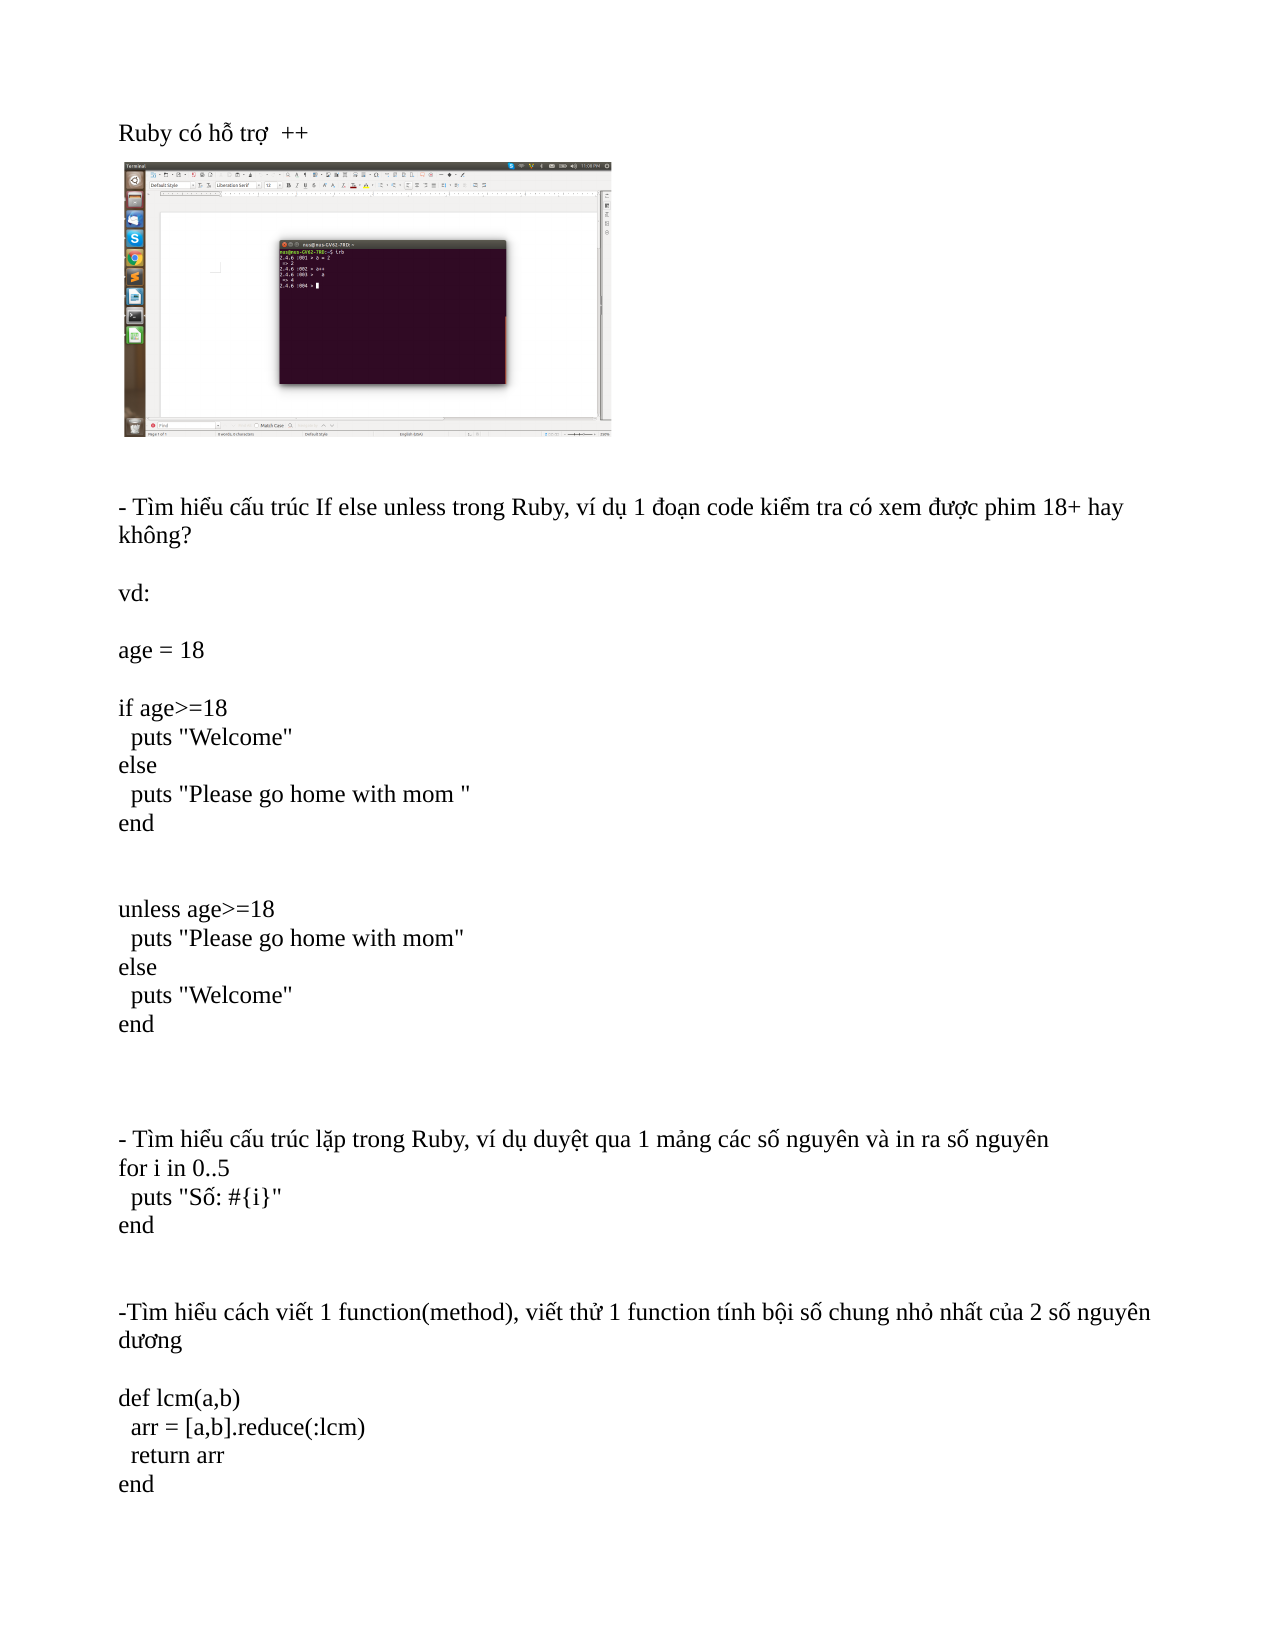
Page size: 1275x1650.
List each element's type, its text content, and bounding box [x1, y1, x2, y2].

text if age>=18 [118, 693, 1157, 722]
text puts "Số: #{i}" [118, 1182, 1157, 1211]
text - Tìm hiểu cấu trúc If else unless trong Ruby, ví dụ 1 đoạn code kiểm tra có xem được phim 18+ hay không? [118, 492, 1157, 549]
text puts "Welcome" [118, 722, 1157, 751]
text vd: [118, 578, 1157, 607]
text return arr [118, 1441, 1157, 1469]
text end [118, 808, 1157, 837]
text else [118, 952, 1157, 981]
text Ruby có hỗ trợ ++ [118, 118, 1157, 147]
text - Tìm hiểu cấu trúc lặp trong Ruby, ví dụ duyệt qua 1 mảng các số nguyên và in ra số nguyên [118, 1124, 1157, 1153]
text arr = [a,b].reduce(:lcm) [118, 1412, 1157, 1441]
text end [118, 1211, 1157, 1239]
text unless age>=18 [118, 894, 1157, 923]
text -Tìm hiểu cách viết 1 function(method), viết thử 1 function tính bội số chung nhỏ nhất của 2 số nguyên dương [118, 1297, 1157, 1354]
text end [118, 1009, 1157, 1038]
text else [118, 751, 1157, 779]
text for i in 0..5 [118, 1153, 1157, 1182]
text def lcm(a,b) [118, 1383, 1157, 1412]
text puts "Welcome" [118, 981, 1157, 1009]
picture [124, 162, 612, 437]
text puts "Please go home with mom" [118, 923, 1157, 952]
text end [118, 1469, 1157, 1498]
text age = 18 [118, 636, 1157, 664]
text puts "Please go home with mom " [118, 779, 1157, 808]
